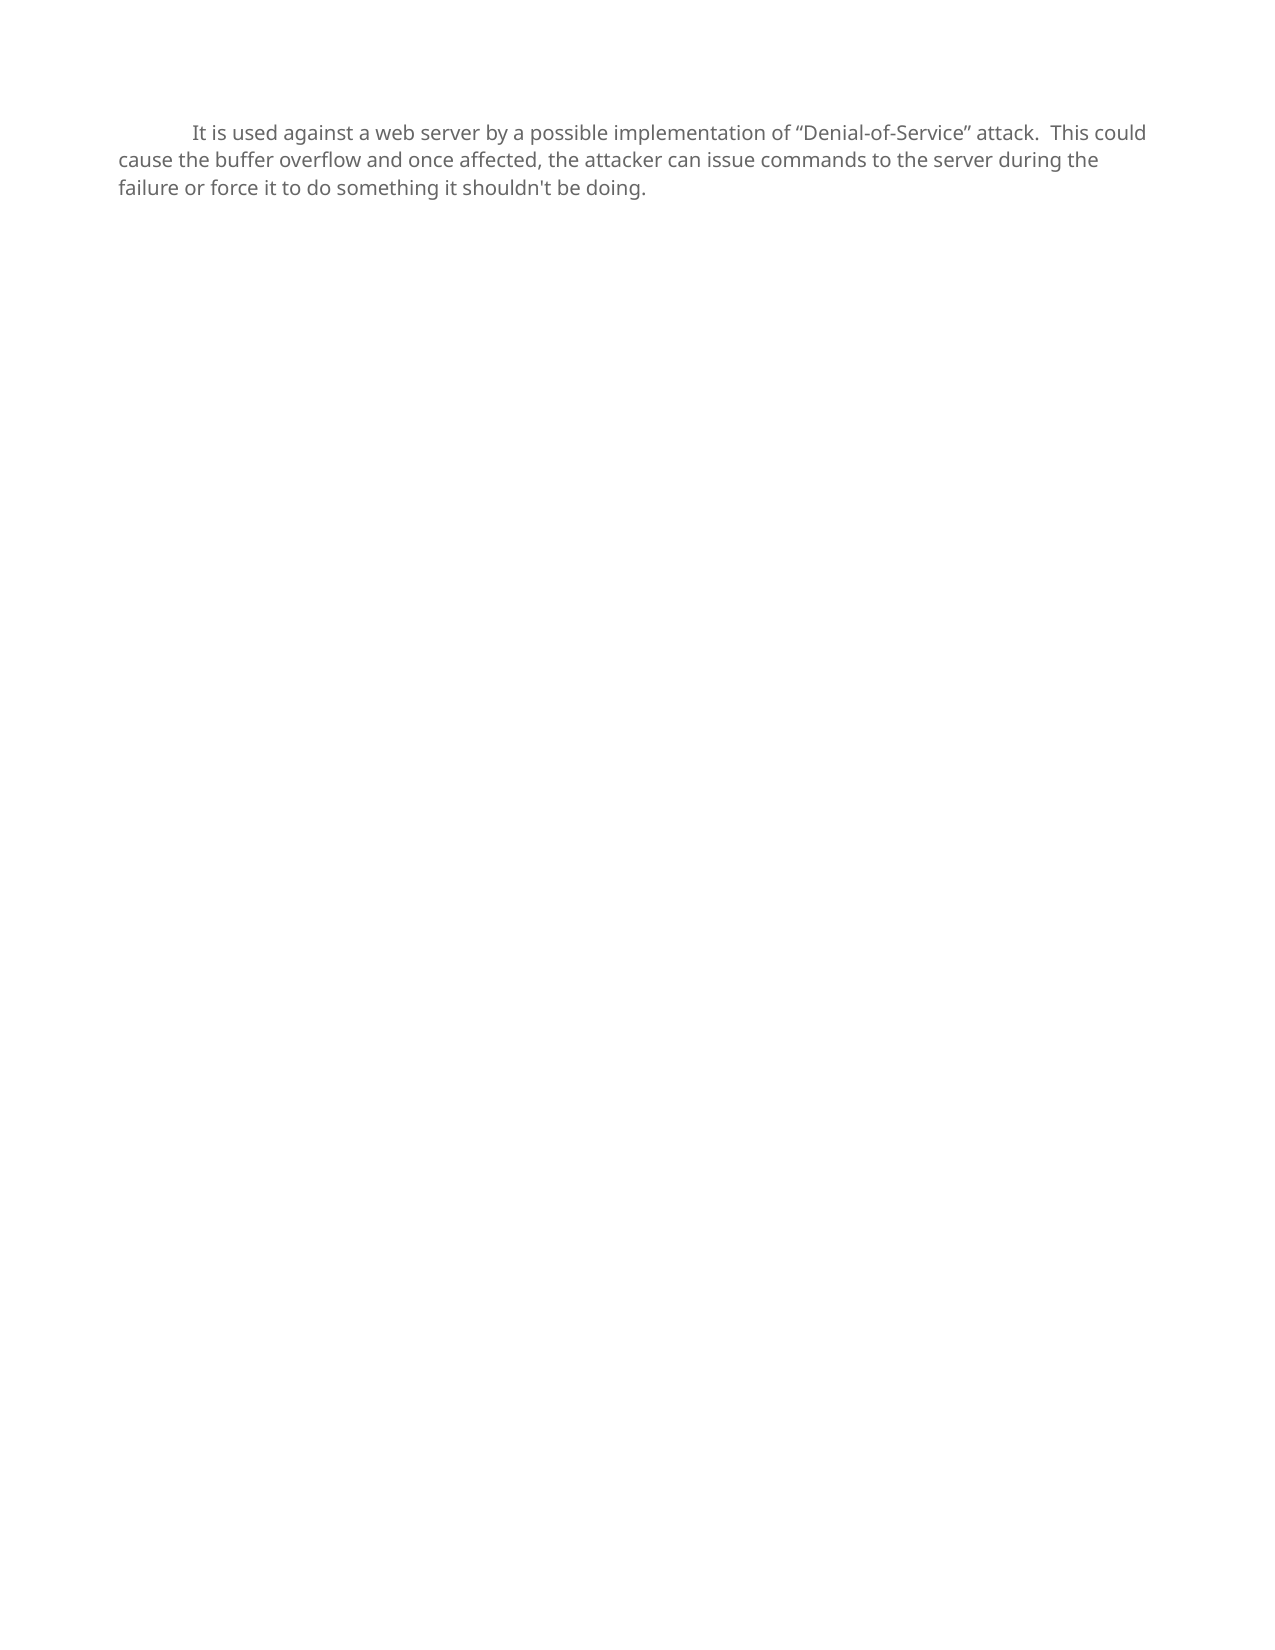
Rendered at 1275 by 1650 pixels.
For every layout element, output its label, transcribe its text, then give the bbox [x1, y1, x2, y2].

text It is used against a web server by a possible implementation of “Denial-of-Service” attack. This could cause the buffer overflow and once affected, the attacker can issue commands to the server during the failure or force it to do something it shouldn't be doing. [118, 118, 1157, 201]
